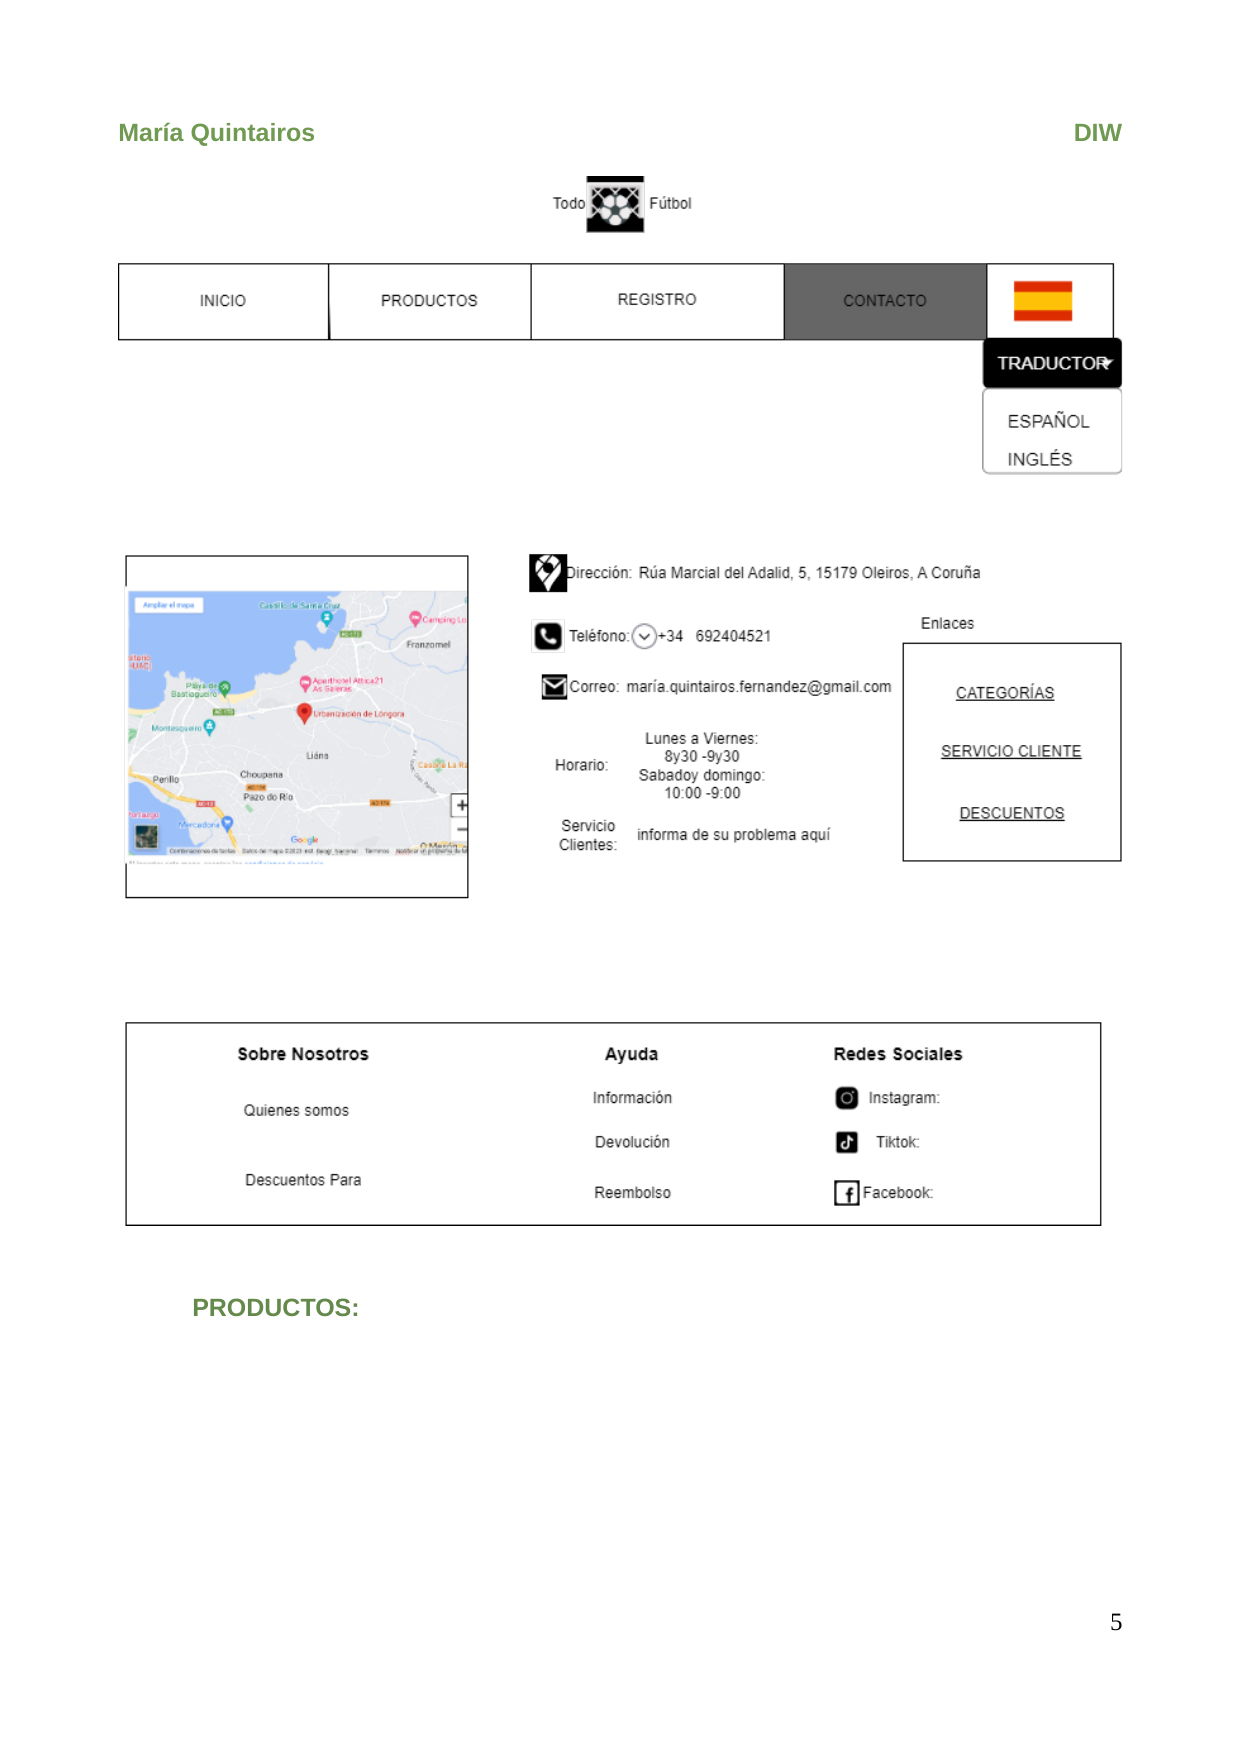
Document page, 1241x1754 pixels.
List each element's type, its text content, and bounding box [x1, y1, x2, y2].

subtitle PRODUCTOS: [192, 1292, 1122, 1321]
picture [118, 176, 1123, 1226]
